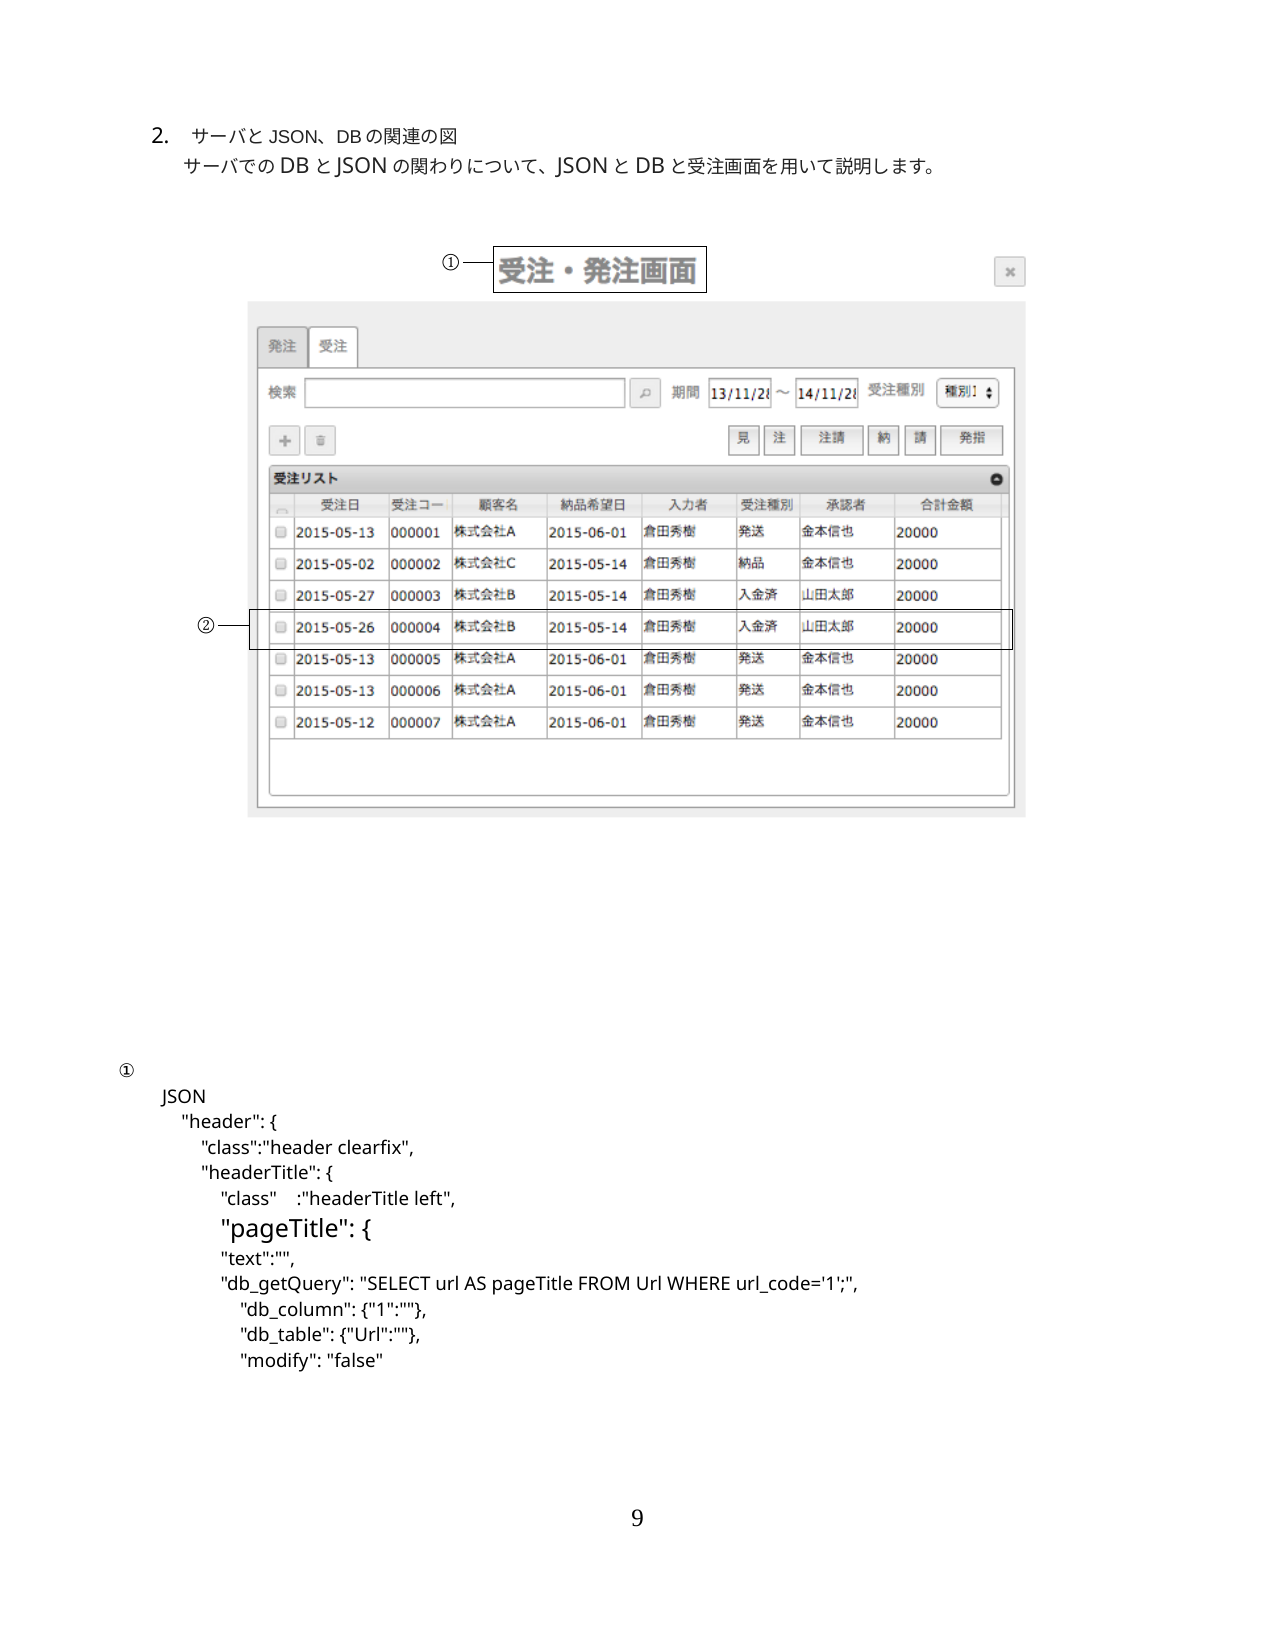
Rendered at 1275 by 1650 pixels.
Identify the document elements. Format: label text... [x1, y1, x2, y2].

text 2. サーバとJSON、DBの関連の図 [129, 118, 1157, 150]
text "text":"", [140, 1245, 1157, 1270]
text "modify": "false" [140, 1347, 1157, 1372]
text "pageTitle": { [140, 1211, 1157, 1245]
text "db_table": {"Url":""}, [140, 1321, 1157, 1347]
picture [494, 247, 706, 292]
text "db_column": {"1":""}, [140, 1296, 1157, 1321]
text "class":"header clearfix", [140, 1134, 1157, 1160]
text "db_getQuery": "SELECT url AS pageTitle FROM Url WHERE url_code='1';", [140, 1270, 1157, 1296]
text "header": { [140, 1109, 1157, 1134]
text "headerTitle": { [140, 1160, 1157, 1185]
text ① [118, 1058, 1210, 1083]
picture [236, 247, 1039, 828]
picture [250, 610, 1012, 649]
text サーバでのDBとJSONの関わりについて、JSONとDBと受注画面を用いて説明します。 [162, 150, 1157, 180]
text JSON [140, 1083, 1157, 1109]
text "class" :"headerTitle left", [140, 1185, 1157, 1211]
